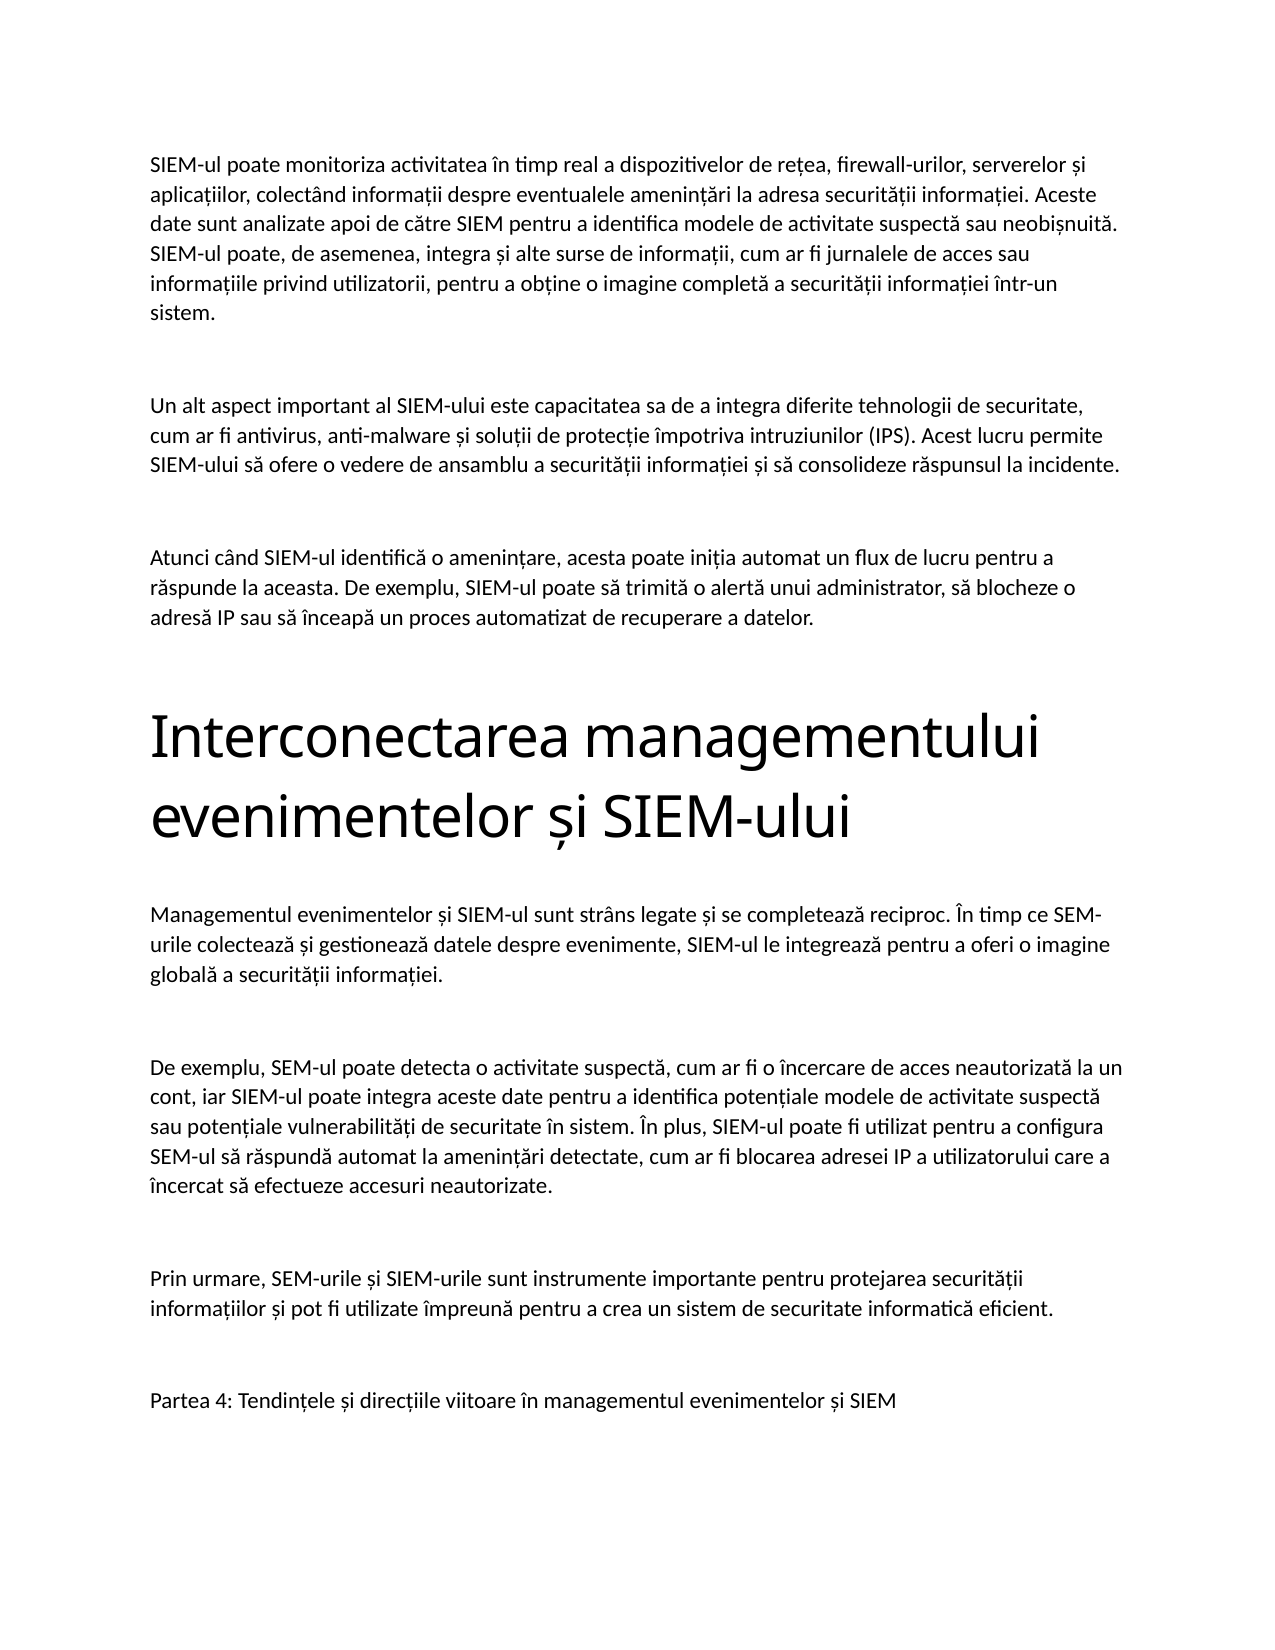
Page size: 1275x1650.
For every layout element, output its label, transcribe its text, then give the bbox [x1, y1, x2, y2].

text Un alt aspect important al SIEM-ului este capacitatea sa de a integra diferite tehnologii de securitate, cum ar fi antivirus, anti-malware și soluții de protecție împotriva intruziunilor (IPS). Acest lucru permite SIEM-ului să ofere o vedere de ansamblu a securității informației și să consolideze răspunsul la incidente. [150, 391, 1125, 478]
text Partea 4: Tendințele și direcțiile viitoare în managementul evenimentelor și SIEM [150, 1387, 1125, 1414]
text Managementul evenimentelor și SIEM-ul sunt strâns legate și se completează reciproc. În timp ce SEM-urile colectează și gestionează datele despre evenimente, SIEM-ul le integrează pentru a oferi o imagine globală a securității informației. [150, 901, 1125, 988]
text Atunci când SIEM-ul identifică o amenințare, acesta poate iniția automat un flux de lucru pentru a răspunde la aceasta. De exemplu, SIEM-ul poate să trimită o alertă unui administrator, să blocheze o adresă IP sau să înceapă un proces automatizat de recuperare a datelor. [150, 543, 1125, 631]
text De exemplu, SEM-ul poate detecta o activitate suspectă, cum ar fi o încercare de acces neautorizată la un cont, iar SIEM-ul poate integra aceste date pentru a identifica potențiale modele de activitate suspectă sau potențiale vulnerabilități de securitate în sistem. În plus, SIEM-ul poate fi utilizat pentru a configura SEM-ul să răspundă automat la amenințări detectate, cum ar fi blocarea adresei IP a utilizatorului care a încercat să efectueze accesuri neautorizate. [150, 1053, 1125, 1199]
title Interconectarea managementului evenimentelor și SIEM-ului [150, 695, 1125, 854]
text SIEM-ul poate monitoriza activitatea în timp real a dispozitivelor de rețea, firewall-urilor, serverelor și aplicațiilor, colectând informații despre eventualele amenințări la adresa securității informației. Aceste date sunt analizate apoi de către SIEM pentru a identifica modele de activitate suspectă sau neobișnuită. SIEM-ul poate, de asemenea, integra și alte surse de informații, cum ar fi jurnalele de acces sau informațiile privind utilizatorii, pentru a obține o imagine completă a securității informației într-un sistem. [150, 150, 1125, 326]
text Prin urmare, SEM-urile și SIEM-urile sunt instrumente importante pentru protejarea securității informațiilor și pot fi utilizate împreună pentru a crea un sistem de securitate informatică eficient. [150, 1264, 1125, 1322]
